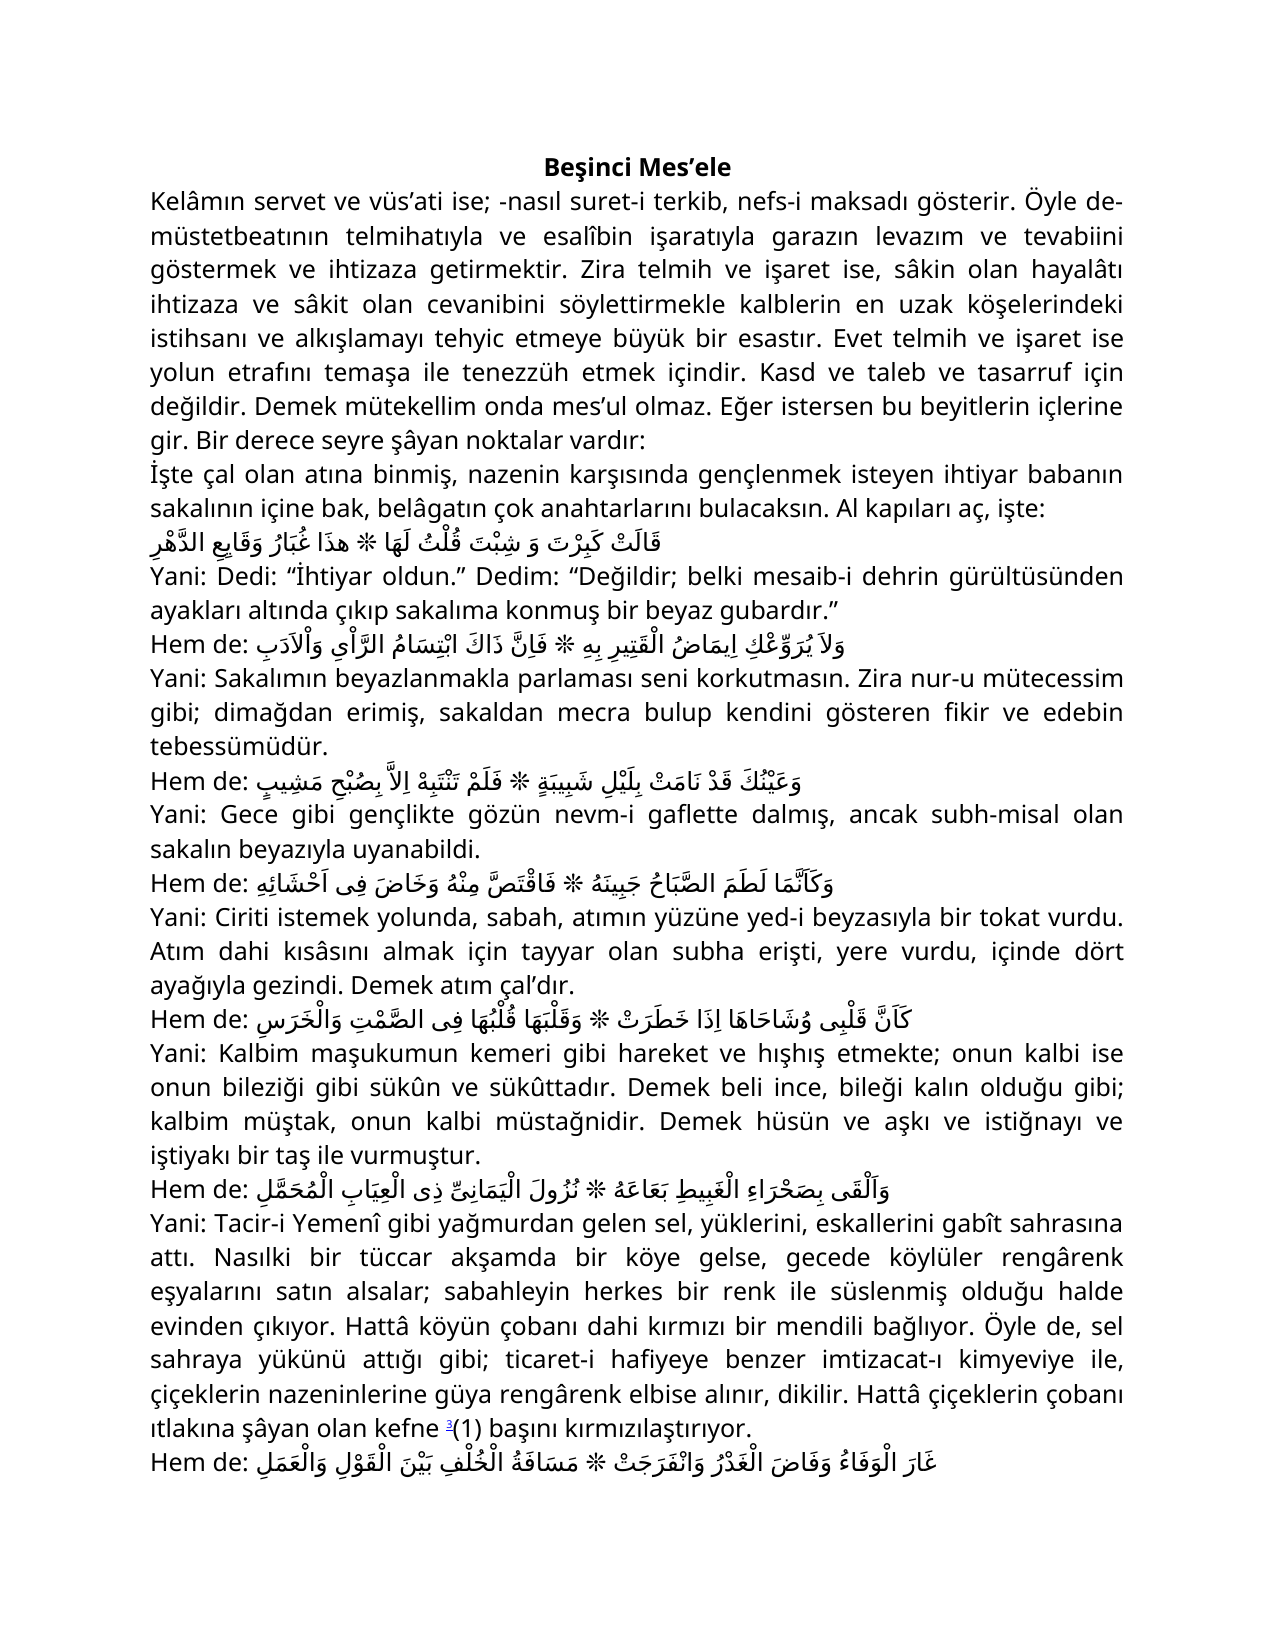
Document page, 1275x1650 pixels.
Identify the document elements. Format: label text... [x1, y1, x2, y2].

text Kelâmın servet ve vüs’ati ise; -nasıl suret-i terkib, nefs-i maksadı gösterir. Öyle de- müstetbeatının telmihatıyla ve esalîbin işaratıyla garazın levazım ve tevabiini göstermek ve ihtizaza getirmektir. Zira telmih ve işaret ise, sâkin olan hayalâtı ihtizaza ve sâkit olan cevanibini söylettirmekle kalblerin en uzak köşelerindeki istihsanı ve alkışlamayı tehyic etmeye büyük bir esastır. Evet telmih ve işaret ise yolun etrafını temaşa ile tenezzüh etmek içindir. Kasd ve taleb ve tasarruf için değildir. Demek mütekellim onda mes’ul olmaz. Eğer istersen bu beyitlerin içlerine gir. Bir derece seyre şâyan noktalar vardır: [150, 184, 1125, 457]
text Yani: Kalbim maşukumun kemeri gibi hareket ve hışhış etmekte; onun kalbi ise onun bileziği gibi sükûn ve sükûttadır. Demek beli ince, bileği kalın olduğu gibi; kalbim müştak, onun kalbi müstağnidir. Demek hüsün ve aşkı ve istiğnayı ve iştiyakı bir taş ile vurmuştur. [150, 1036, 1125, 1172]
subtitle Beşinci Mes’ele [150, 150, 1125, 184]
text Hem de: كَاَنَّ قَلْبِى وُشَاحَاهَا اِذَا خَطَرَتْ ❊ وَقَلْبَهَا قُلْبُهَا فِى الصَّمْتِ وَالْخَرَسِ [150, 1002, 1125, 1036]
text Yani: Tacir-i Yemenî gibi yağmurdan gelen sel, yüklerini, eskallerini gabît sahrasına attı. Nasılki bir tüccar akşamda bir köye gelse, gecede köylüler rengârenk eşyalarını satın alsalar; sabahleyin herkes bir renk ile süslenmiş olduğu halde evinden çıkıyor. Hattâ köyün çobanı dahi kırmızı bir mendili bağlıyor. Öyle de, sel sahraya yükünü attığı gibi; ticaret-i hafiyeye benzer imtizacat-ı kimyeviye ile, çiçeklerin nazeninlerine güya rengârenk elbise alınır, dikilir. Hattâ çiçeklerin çobanı ıtlakına şâyan olan kefne 3(1) başını kırmızılaştırıyor. [150, 1206, 1125, 1444]
text Yani: Dedi: “İhtiyar oldun.” Dedim: “Değildir; belki mesaib-i dehrin gürültüsünden ayakları altında çıkıp sakalıma konmuş bir beyaz gubardır.” [150, 559, 1125, 627]
text Hem de: وَكَاَنَّمَا لَطَمَ الصَّبَاحُ جَبِينَهُ ❊ فَاقْتَصَّ مِنْهُ وَخَاضَ فِى اَحْشَائِهِ [150, 865, 1125, 899]
text Hem de: وَلاَ يُرَوِّعْكِ اِيمَاضُ الْقَتِيرِ بِهِ ❊ فَاِنَّ ذَاكَ ابْتِسَامُ الرَّاْىِ وَاْلاَدَبِ [150, 627, 1125, 661]
text Hem de: وَعَيْنُكَ قَدْ نَامَتْ بِلَيْلِ شَبِيبَةٍ ❊ فَلَمْ تَنْتَبِهْ اِلاَّ بِصُبْحِ مَشِيبٍ [150, 763, 1125, 797]
text Yani: Gece gibi gençlikte gözün nevm-i gaflette dalmış, ancak subh-misal olan sakalın beyazıyla uyanabildi. [150, 797, 1125, 865]
text Hem de: وَاَلْقَى بِصَحْرَاءِ الْغَبِيطِ بَعَاعَهُ ❊ نُزُولَ الْيَمَانِىِّ ذِى الْعِيَابِ الْمُحَمَّلِ [150, 1172, 1125, 1206]
text Hem de: غَارَ الْوَفَاءُ وَفَاضَ الْغَدْرُ وَانْفَرَجَتْ ❊ مَسَافَةُ الْخُلْفِ بَيْنَ الْقَوْلِ وَالْعَمَلِ [150, 1444, 1125, 1478]
text Yani: Ciriti istemek yolunda, sabah, atımın yüzüne yed-i beyzasıyla bir tokat vurdu. Atım dahi kısâsını almak için tayyar olan subha erişti, yere vurdu, içinde dört ayağıyla gezindi. Demek atım çal’dır. [150, 899, 1125, 1002]
text قَالَتْ كَبِرْتَ وَ شِبْتَ قُلْتُ لَهَا ❊ هذَا غُبَارُ وَقَايِعِ الدَّهْرِ [150, 525, 1125, 559]
text İşte çal olan atına binmiş, nazenin karşısında gençlenmek isteyen ihtiyar babanın sakalının içine bak, belâgatın çok anahtarlarını bulacaksın. Al kapıları aç, işte: [150, 457, 1125, 525]
text Yani: Sakalımın beyazlanmakla parlaması seni korkutmasın. Zira nur-u mütecessim gibi; dimağdan erimiş, sakaldan mecra bulup kendini gösteren fikir ve edebin tebessümüdür. [150, 661, 1125, 763]
